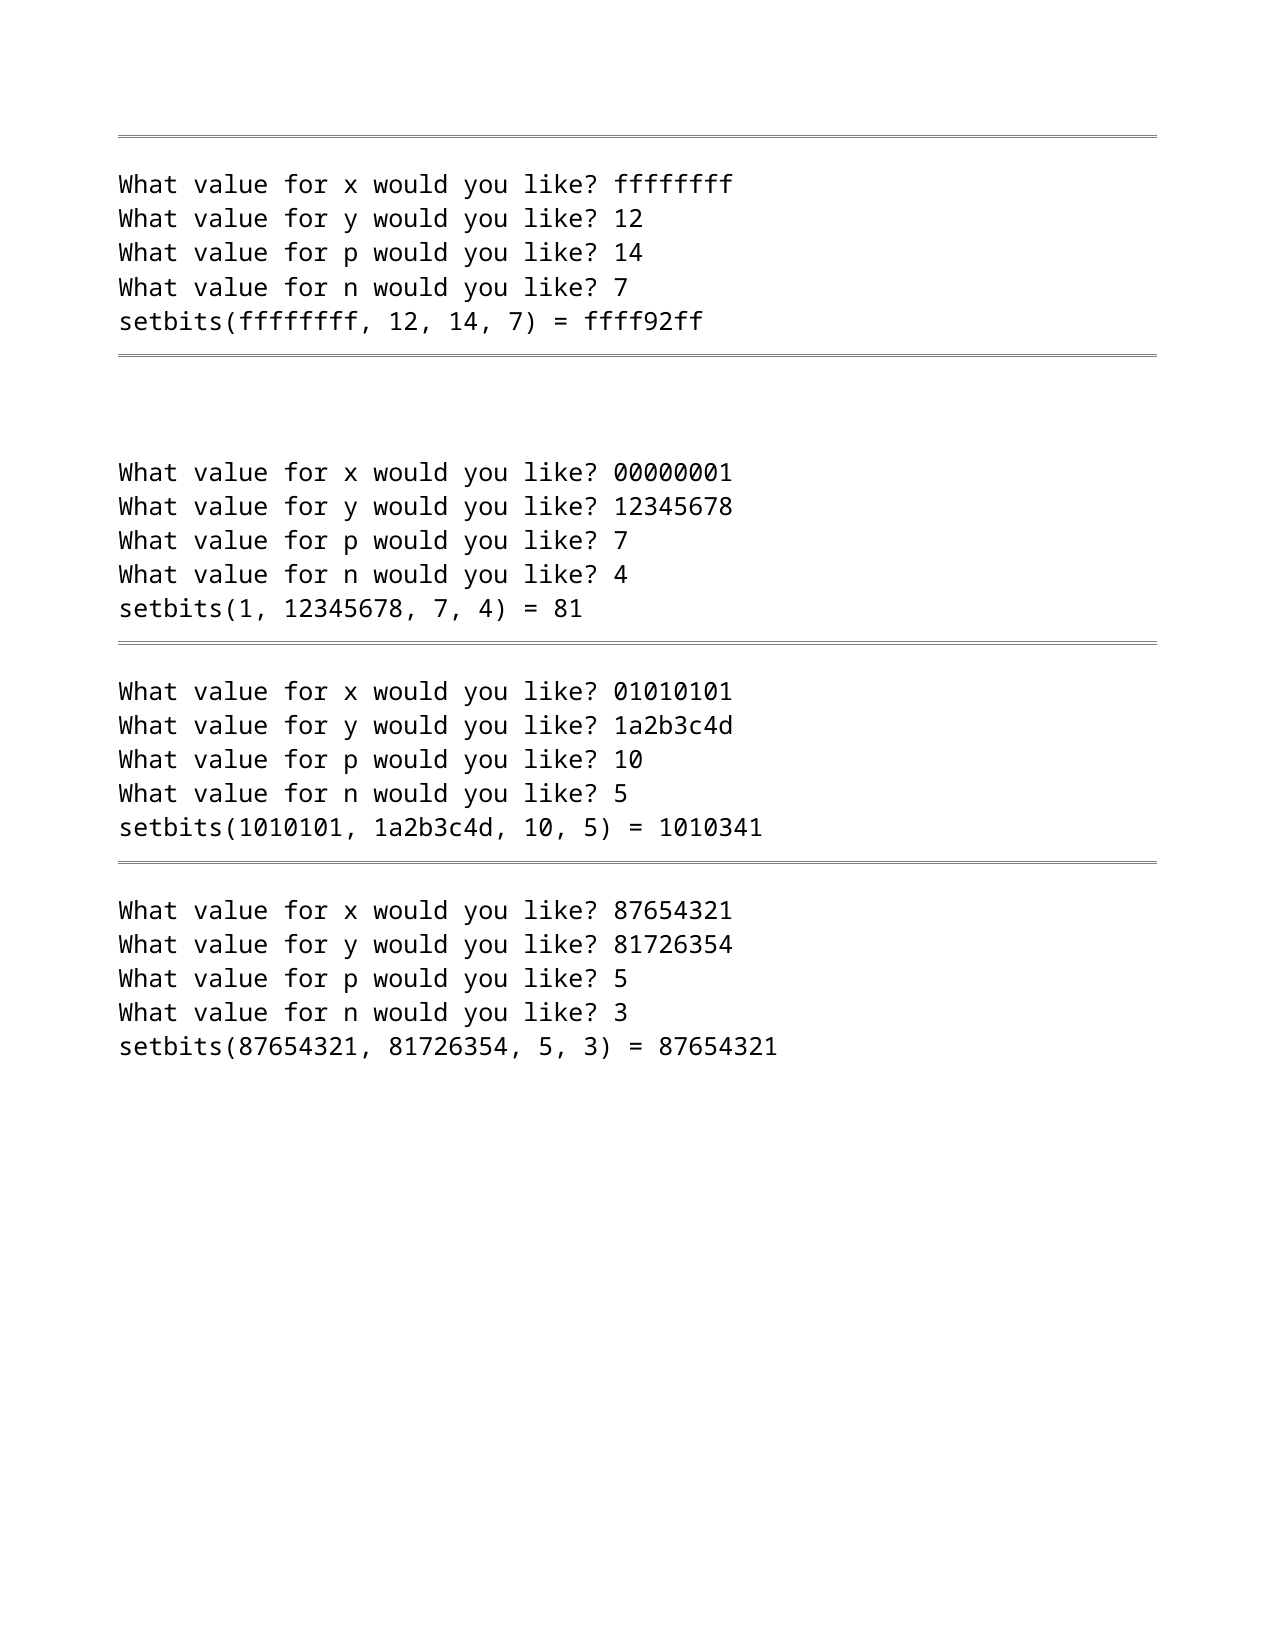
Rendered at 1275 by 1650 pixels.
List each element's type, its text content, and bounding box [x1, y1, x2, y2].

text What value for n would you like? 3 [118, 995, 1157, 1029]
text What value for x would you like? 01010101 [118, 673, 1157, 707]
text setbits(1010101, 1a2b3c4d, 10, 5) = 1010341 [118, 810, 1157, 844]
text What value for p would you like? 10 [118, 742, 1157, 776]
text What value for y would you like? 12345678 [118, 488, 1157, 522]
text What value for y would you like? 1a2b3c4d [118, 707, 1157, 742]
text What value for y would you like? 12 [118, 201, 1157, 235]
text What value for n would you like? 5 [118, 776, 1157, 810]
text setbits(ffffffff, 12, 14, 7) = ffff92ff [118, 303, 1157, 337]
text What value for y would you like? 81726354 [118, 927, 1157, 961]
text What value for x would you like? ffffffff [118, 167, 1157, 201]
text What value for n would you like? 7 [118, 269, 1157, 303]
text setbits(87654321, 81726354, 5, 3) = 87654321 [118, 1029, 1157, 1063]
text What value for p would you like? 5 [118, 961, 1157, 995]
text What value for n would you like? 4 [118, 556, 1157, 591]
text What value for x would you like? 00000001 [118, 454, 1157, 488]
text setbits(1, 12345678, 7, 4) = 81 [118, 591, 1157, 624]
text What value for p would you like? 7 [118, 522, 1157, 556]
text What value for p would you like? 14 [118, 235, 1157, 269]
text What value for x would you like? 87654321 [118, 893, 1157, 927]
